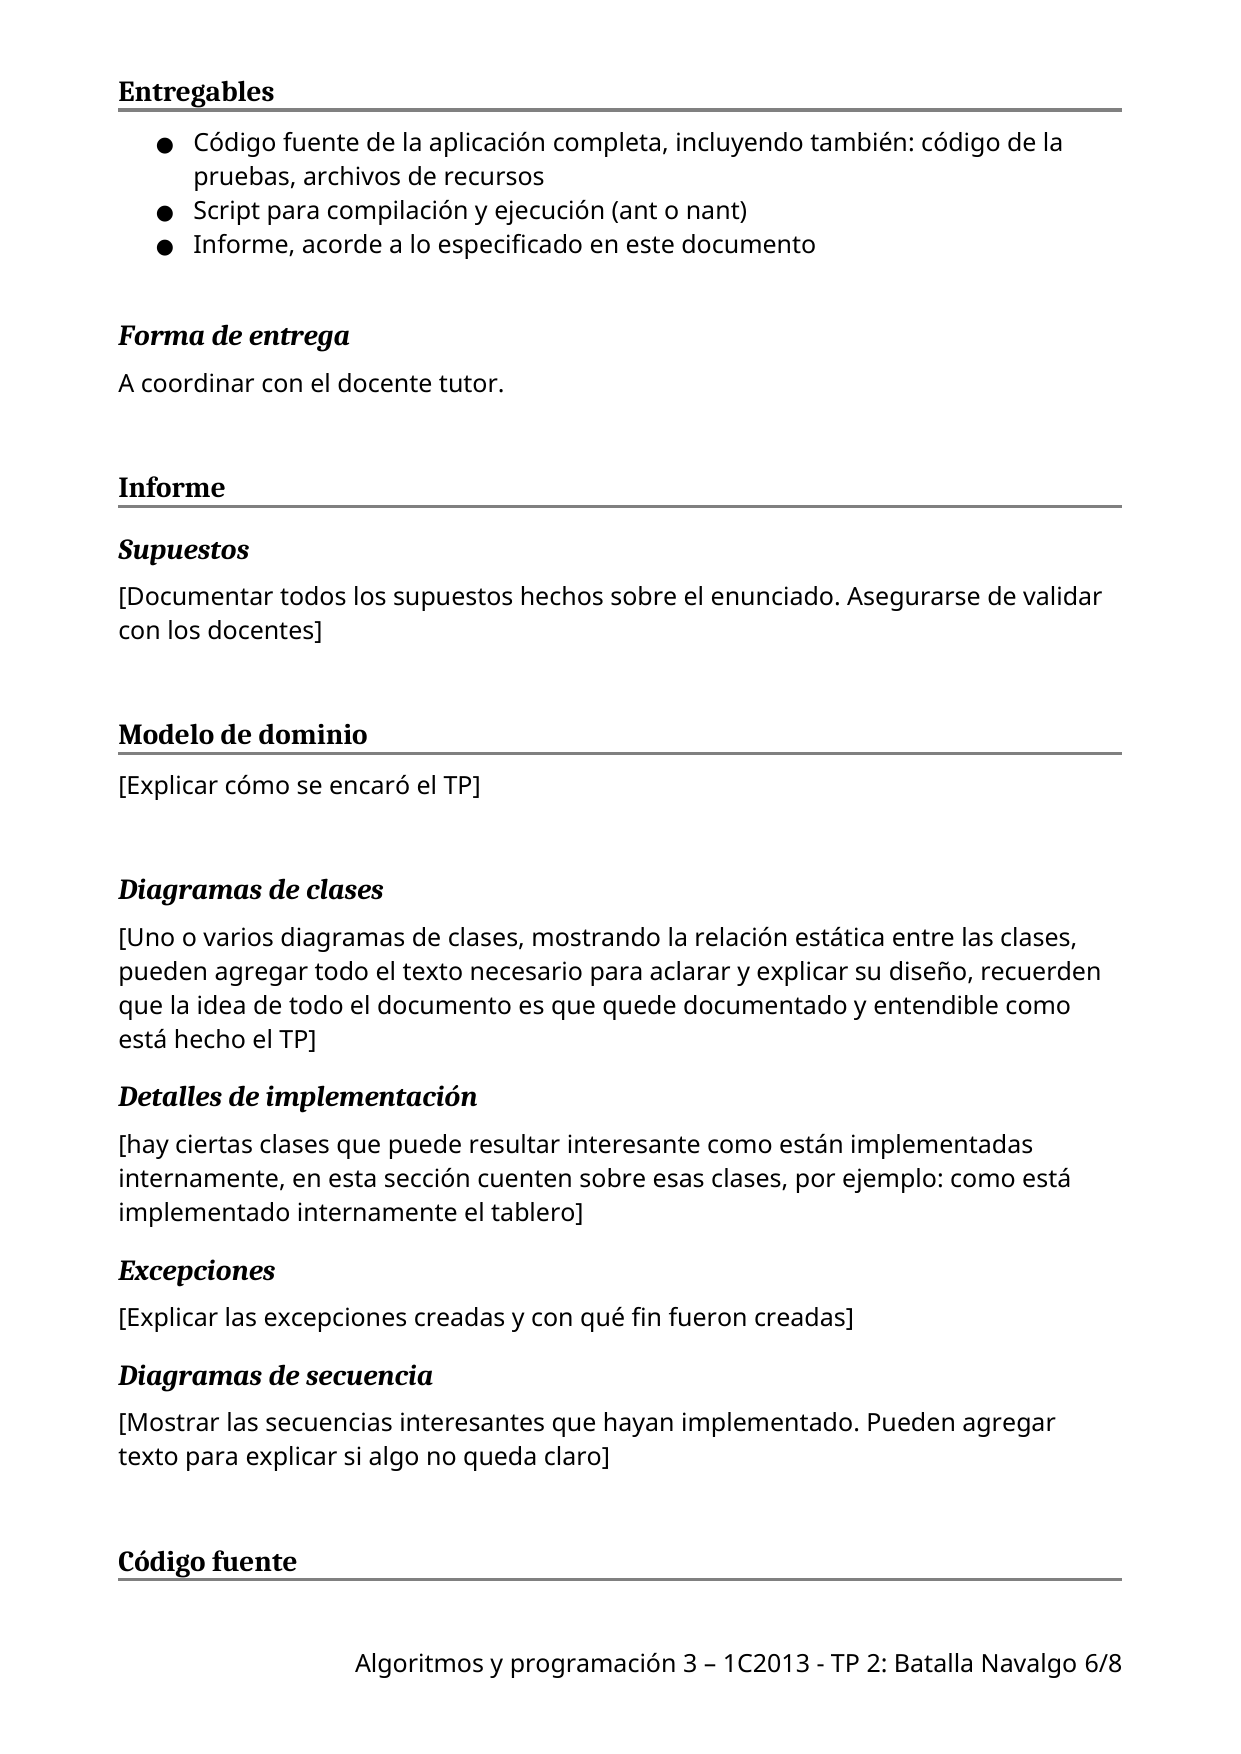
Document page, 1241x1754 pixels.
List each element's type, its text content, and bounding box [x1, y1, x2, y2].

subtitle Diagramas de secuencia [118, 1359, 1122, 1392]
subtitle Informe [118, 471, 1122, 505]
text [Explicar las excepciones creadas y con qué fin fueron creadas] [118, 1300, 1122, 1334]
subtitle Modelo de dominio [118, 718, 1122, 752]
text [hay ciertas clases que puede resultar interesante como están implementadas internamente, en esta sección cuenten sobre esas clases, por ejemplo: como está implementado internamente el tablero] [118, 1127, 1122, 1229]
subtitle Código fuente [118, 1545, 1122, 1578]
text [Mostrar las secuencias interesantes que hayan implementado. Pueden agregar texto para explicar si algo no queda claro] [118, 1405, 1122, 1473]
list Código fuente de la aplicación completa, incluyendo también: código de la pruebas, archivos de recursos [156, 124, 1122, 192]
subtitle Forma de entrega [118, 319, 1122, 353]
subtitle Diagramas de clases [118, 873, 1122, 907]
text A coordinar con el docente tutor. [118, 366, 1122, 399]
text [Documentar todos los supuestos hechos sobre el enunciado. Asegurarse de validar con los docentes] [118, 579, 1122, 647]
subtitle Detalles de implementación [118, 1081, 1122, 1114]
subtitle Entregables [118, 75, 1122, 108]
list Informe, acorde a lo especificado en este documento [156, 226, 1122, 260]
subtitle Supuestos [118, 533, 1122, 566]
subtitle Excepciones [118, 1254, 1122, 1287]
list Script para compilación y ejecución (ant o nant) [156, 192, 1122, 226]
text [Explicar cómo se encaró el TP] [118, 768, 1122, 802]
text [Uno o varios diagramas de clases, mostrando la relación estática entre las clases, pueden agregar todo el texto necesario para aclarar y explicar su diseño, recuerden que la idea de todo el documento es que quede documentado y entendible como está hecho el TP] [118, 919, 1122, 1056]
